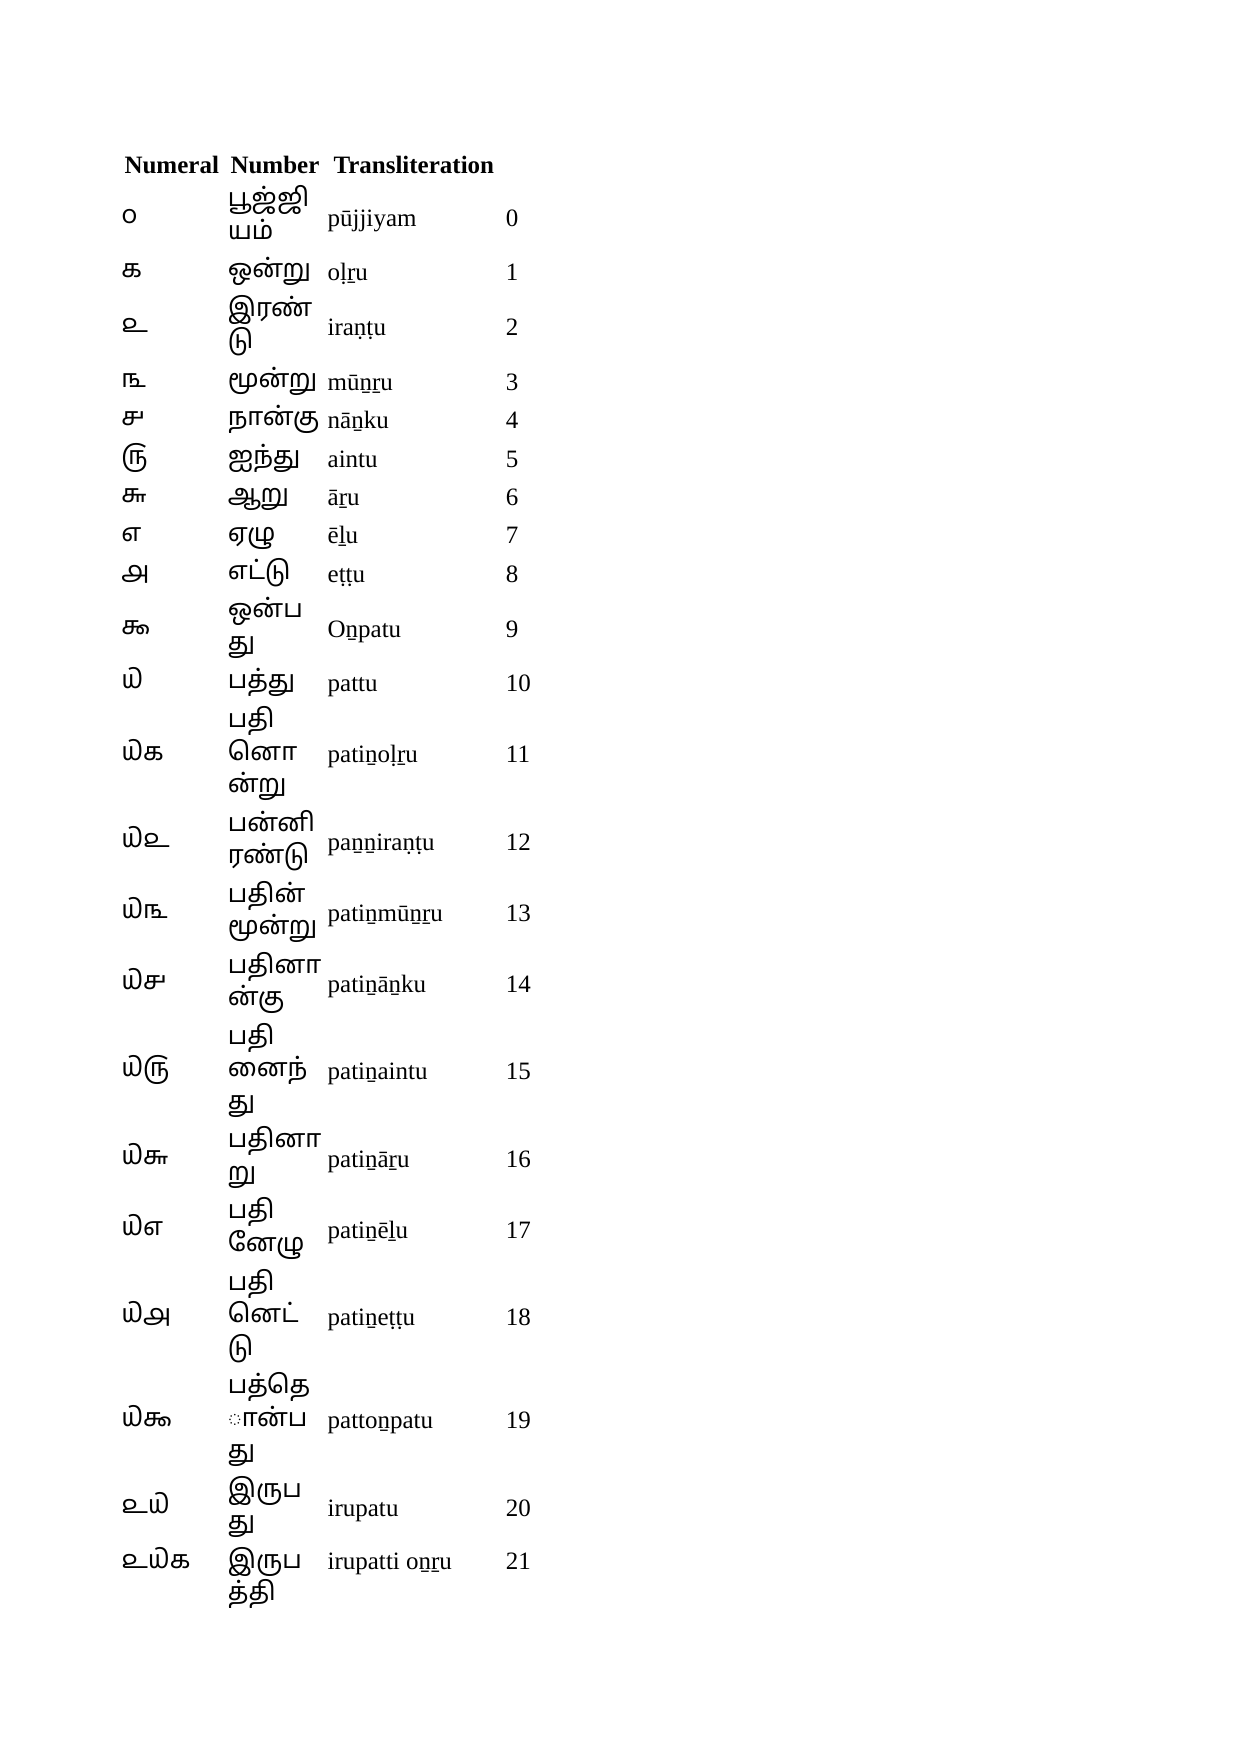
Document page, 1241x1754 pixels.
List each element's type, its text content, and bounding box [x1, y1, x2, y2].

table_cell பதினைந்து [225, 1019, 324, 1122]
table_cell ௬ [118, 477, 225, 516]
table_cell 9 [503, 593, 609, 664]
table_cell 7 [503, 516, 609, 554]
table_cell ௩ [118, 362, 225, 400]
table_cell 13 [503, 877, 609, 948]
table_cell 10 [503, 664, 609, 702]
table_cell patiṉmūṉṟu [325, 877, 503, 948]
table_cell ஒன்று [225, 253, 324, 291]
table_cell ஆறு [225, 477, 324, 516]
table_cell oḷṟu [325, 253, 503, 291]
table_cell ௰ [118, 664, 225, 702]
table_cell 4 [503, 400, 609, 439]
table_cell pattu [325, 664, 503, 702]
table_cell 20 [503, 1472, 609, 1543]
table_cell ௰௬ [118, 1123, 225, 1193]
table_cell எட்டு [225, 554, 324, 593]
table_cell ஐந்து [225, 439, 324, 477]
table_cell ௯ [118, 593, 225, 664]
table_cell patiṉoḷṟu [325, 702, 503, 806]
table_cell பன்னிரண்டு [225, 806, 324, 877]
table_cell patiṉāṟu [325, 1123, 503, 1193]
table_cell பதினெட்டு [225, 1265, 324, 1368]
table_cell pattoṉpatu [325, 1368, 503, 1472]
table_cell 19 [503, 1368, 609, 1472]
table_cell பூஜ்ஜியம் [225, 181, 324, 252]
table_header [503, 147, 609, 181]
table_cell ஏழு [225, 516, 324, 554]
table_cell இரண்டு [225, 291, 324, 362]
table_cell ௰௪ [118, 948, 225, 1019]
table_cell மூன்று [225, 362, 324, 400]
table_header Number [225, 147, 324, 181]
table_cell 3 [503, 362, 609, 400]
table_cell ௨௰௧ [118, 1543, 225, 1614]
table_cell நான்கு [225, 400, 324, 439]
table_cell பதினொன்று [225, 702, 324, 806]
table_cell 6 [503, 477, 609, 516]
table_cell paṉṉiraṇṭu [325, 806, 503, 877]
table_cell patiṉeṭṭu [325, 1265, 503, 1368]
table_cell patiṉāṉku [325, 948, 503, 1019]
table_cell 8 [503, 554, 609, 593]
table_cell பதினான்கு [225, 948, 324, 1019]
table_cell ௰௮ [118, 1265, 225, 1368]
table_cell ௰௨ [118, 806, 225, 877]
table_cell 16 [503, 1123, 609, 1193]
table_cell இருபது [225, 1472, 324, 1543]
table_cell பதின்மூன்று [225, 877, 324, 948]
table_header Numeral [118, 147, 225, 181]
table_cell பதினேழு [225, 1194, 324, 1264]
table_cell ௰௭ [118, 1194, 225, 1264]
table_cell ēḻu [325, 516, 503, 554]
table_cell ௰௯ [118, 1368, 225, 1472]
table_cell ௨ [118, 291, 225, 362]
table_cell āṟu [325, 477, 503, 516]
table_cell 12 [503, 806, 609, 877]
table_cell irupatti oṉṟu [325, 1543, 503, 1614]
table_cell 21 [503, 1543, 609, 1614]
table_cell ௰௩ [118, 877, 225, 948]
table_cell iraṇṭu [325, 291, 503, 362]
table_cell 2 [503, 291, 609, 362]
table_cell eṭṭu [325, 554, 503, 593]
table_cell 15 [503, 1019, 609, 1122]
table_cell 11 [503, 702, 609, 806]
table_cell nāṉku [325, 400, 503, 439]
table_header Transliteration [325, 147, 503, 181]
table_cell ௨௰ [118, 1472, 225, 1543]
table_cell 14 [503, 948, 609, 1019]
table_cell ௰௧ [118, 702, 225, 806]
table_cell 17 [503, 1194, 609, 1264]
table_cell Oṉpatu [325, 593, 503, 664]
table_cell patiṉaintu [325, 1019, 503, 1122]
table_cell ௪ [118, 400, 225, 439]
table_cell 0 [503, 181, 609, 252]
table_cell ௦ [118, 181, 225, 252]
table_cell 18 [503, 1265, 609, 1368]
table_cell mūṉṟu [325, 362, 503, 400]
table_cell irupatu [325, 1472, 503, 1543]
table_cell ஒன்பது [225, 593, 324, 664]
table_cell பத்தொன்பது [225, 1368, 324, 1472]
table_cell பதினாறு [225, 1123, 324, 1193]
table_cell 1 [503, 253, 609, 291]
table_cell pūjjiyam [325, 181, 503, 252]
table_cell 5 [503, 439, 609, 477]
table_cell ௮ [118, 554, 225, 593]
table_cell ௧ [118, 253, 225, 291]
table_cell aintu [325, 439, 503, 477]
table_cell ௭ [118, 516, 225, 554]
table_cell பத்து [225, 664, 324, 702]
table_cell இருபத்தி [225, 1543, 324, 1614]
table_cell ௫ [118, 439, 225, 477]
table_cell patiṉēḻu [325, 1194, 503, 1264]
table_cell ௰௫ [118, 1019, 225, 1122]
